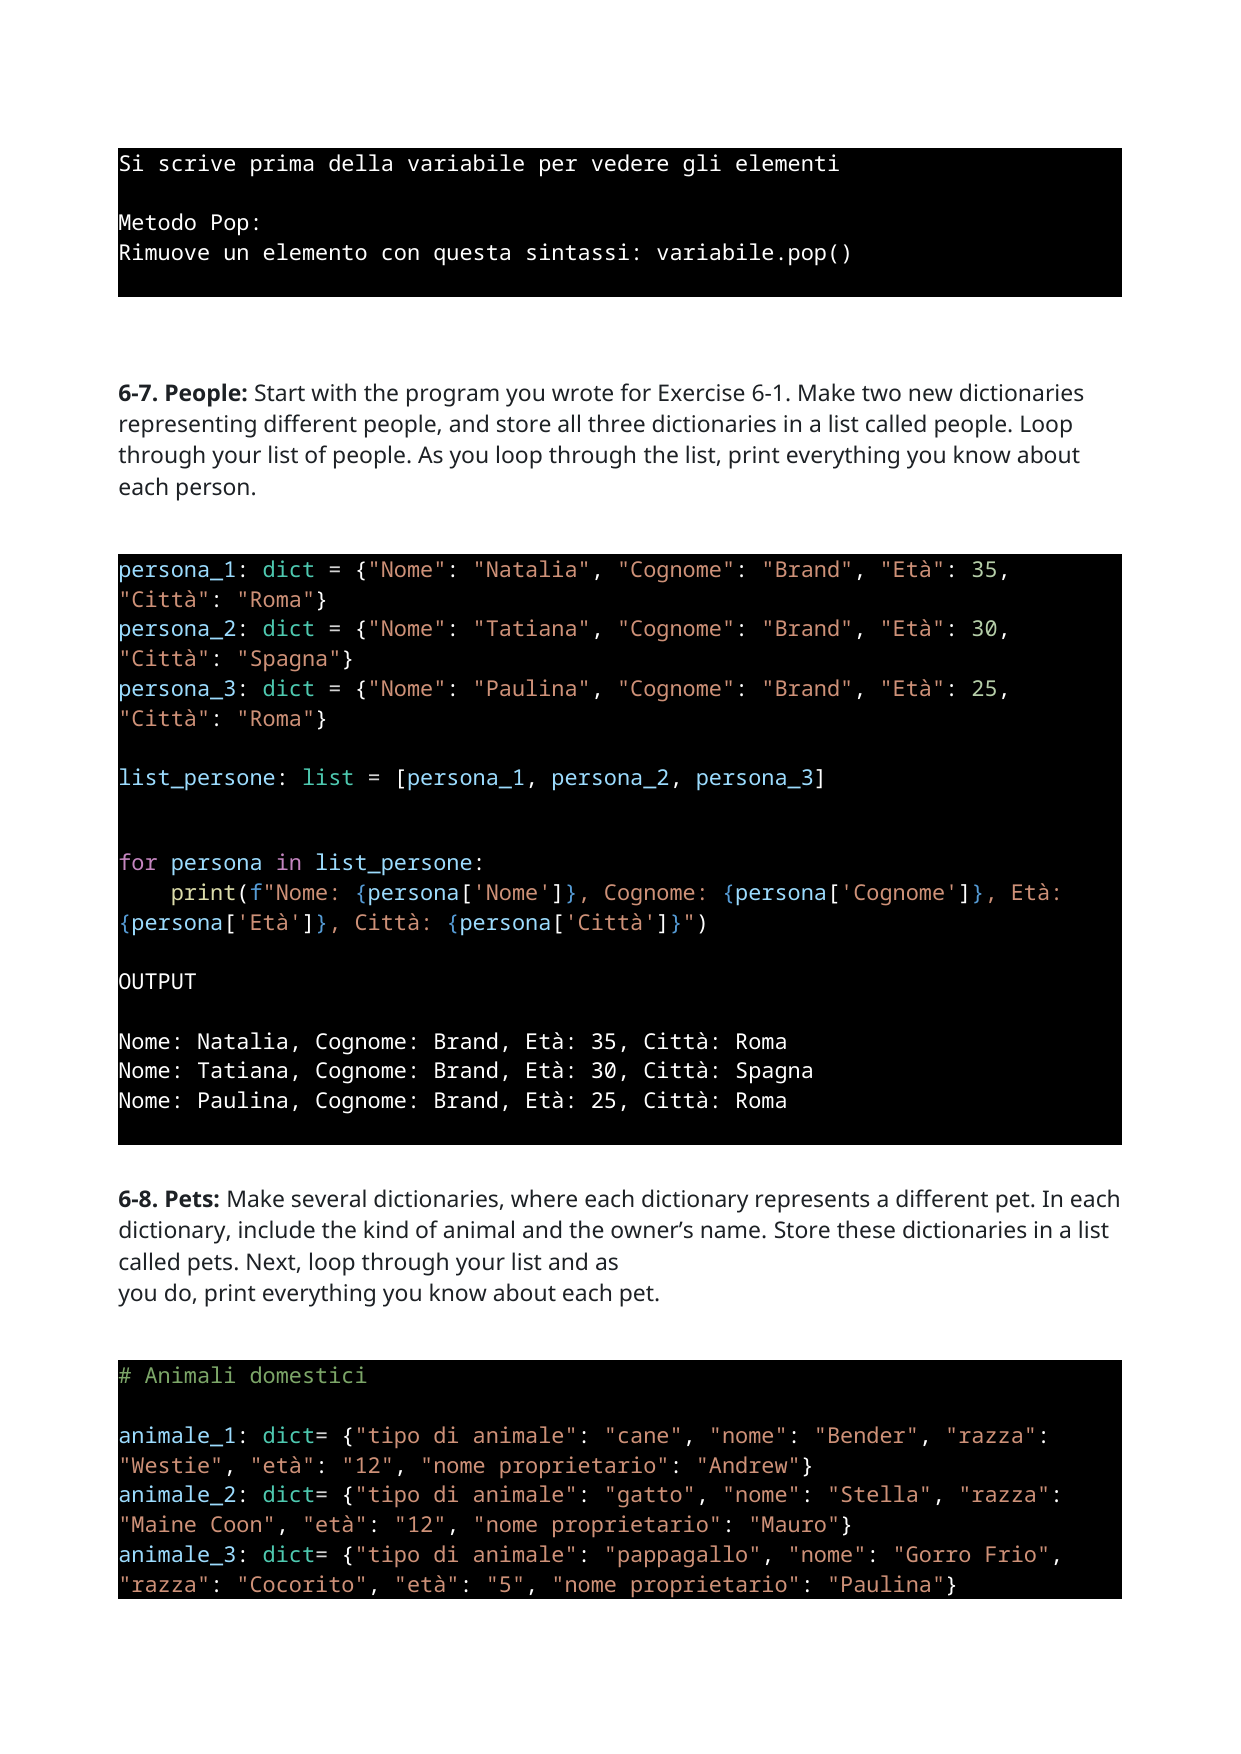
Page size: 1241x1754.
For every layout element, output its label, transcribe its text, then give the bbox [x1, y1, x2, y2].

text animale_2: dict= {"tipo di animale": "gatto", "nome": "Stella", "razza": "Maine Coon", "età": "12", "nome proprietario": "Mauro"} [118, 1479, 1122, 1539]
text persona_3: dict = {"Nome": "Paulina", "Cognome": "Brand", "Età": 25, "Città": "Roma"} [118, 673, 1122, 732]
text OUTPUT [118, 966, 1122, 996]
text 6-8. Pets: Make several dictionaries, where each dictionary represents a different pet. In each dictionary, include the kind of animal and the owner’s name. Store these dictionaries in a list called pets. Next, loop through your list and as you do, print everything you know about each pet. [118, 1183, 1122, 1308]
text Nome: Tatiana, Cognome: Brand, Età: 30, Città: Spagna [118, 1055, 1122, 1085]
text Nome: Natalia, Cognome: Brand, Età: 35, Città: Roma [118, 1026, 1122, 1055]
text Nome: Paulina, Cognome: Brand, Età: 25, Città: Roma [118, 1085, 1122, 1115]
text persona_2: dict = {"Nome": "Tatiana", "Cognome": "Brand", "Età": 30, "Città": "Spagna"} [118, 613, 1122, 673]
text animale_3: dict= {"tipo di animale": "pappagallo", "nome": "Gorro Frio", "razza": "Cocorito", "età": "5", "nome proprietario": "Paulina"} [118, 1539, 1122, 1599]
text print(f"Nome: {persona['Nome']}, Cognome: {persona['Cognome']}, Età: {persona['Età']}, Città: {persona['Città']}") [118, 877, 1122, 936]
text Rimuove un elemento con questa sintassi: variabile.pop() [118, 237, 1122, 267]
text Si scrive prima della variabile per vedere gli elementi [118, 148, 1122, 177]
text 6-7. People: Start with the program you wrote for Exercise 6-1. Make two new dictionaries representing different people, and store all three dictionaries in a list called people. Loop through your list of people. As you loop through the list, print everything you know about each person. [118, 377, 1122, 502]
text Metodo Pop: [118, 207, 1122, 237]
text list_persone: list = [persona_1, persona_2, persona_3] [118, 762, 1122, 792]
text persona_1: dict = {"Nome": "Natalia", "Cognome": "Brand", "Età": 35, "Città": "Roma"} [118, 554, 1122, 613]
text for persona in list_persone: [118, 847, 1122, 877]
text animale_1: dict= {"tipo di animale": "cane", "nome": "Bender", "razza": "Westie", "età": "12", "nome proprietario": "Andrew"} [118, 1420, 1122, 1479]
text # Animali domestici [118, 1360, 1122, 1390]
